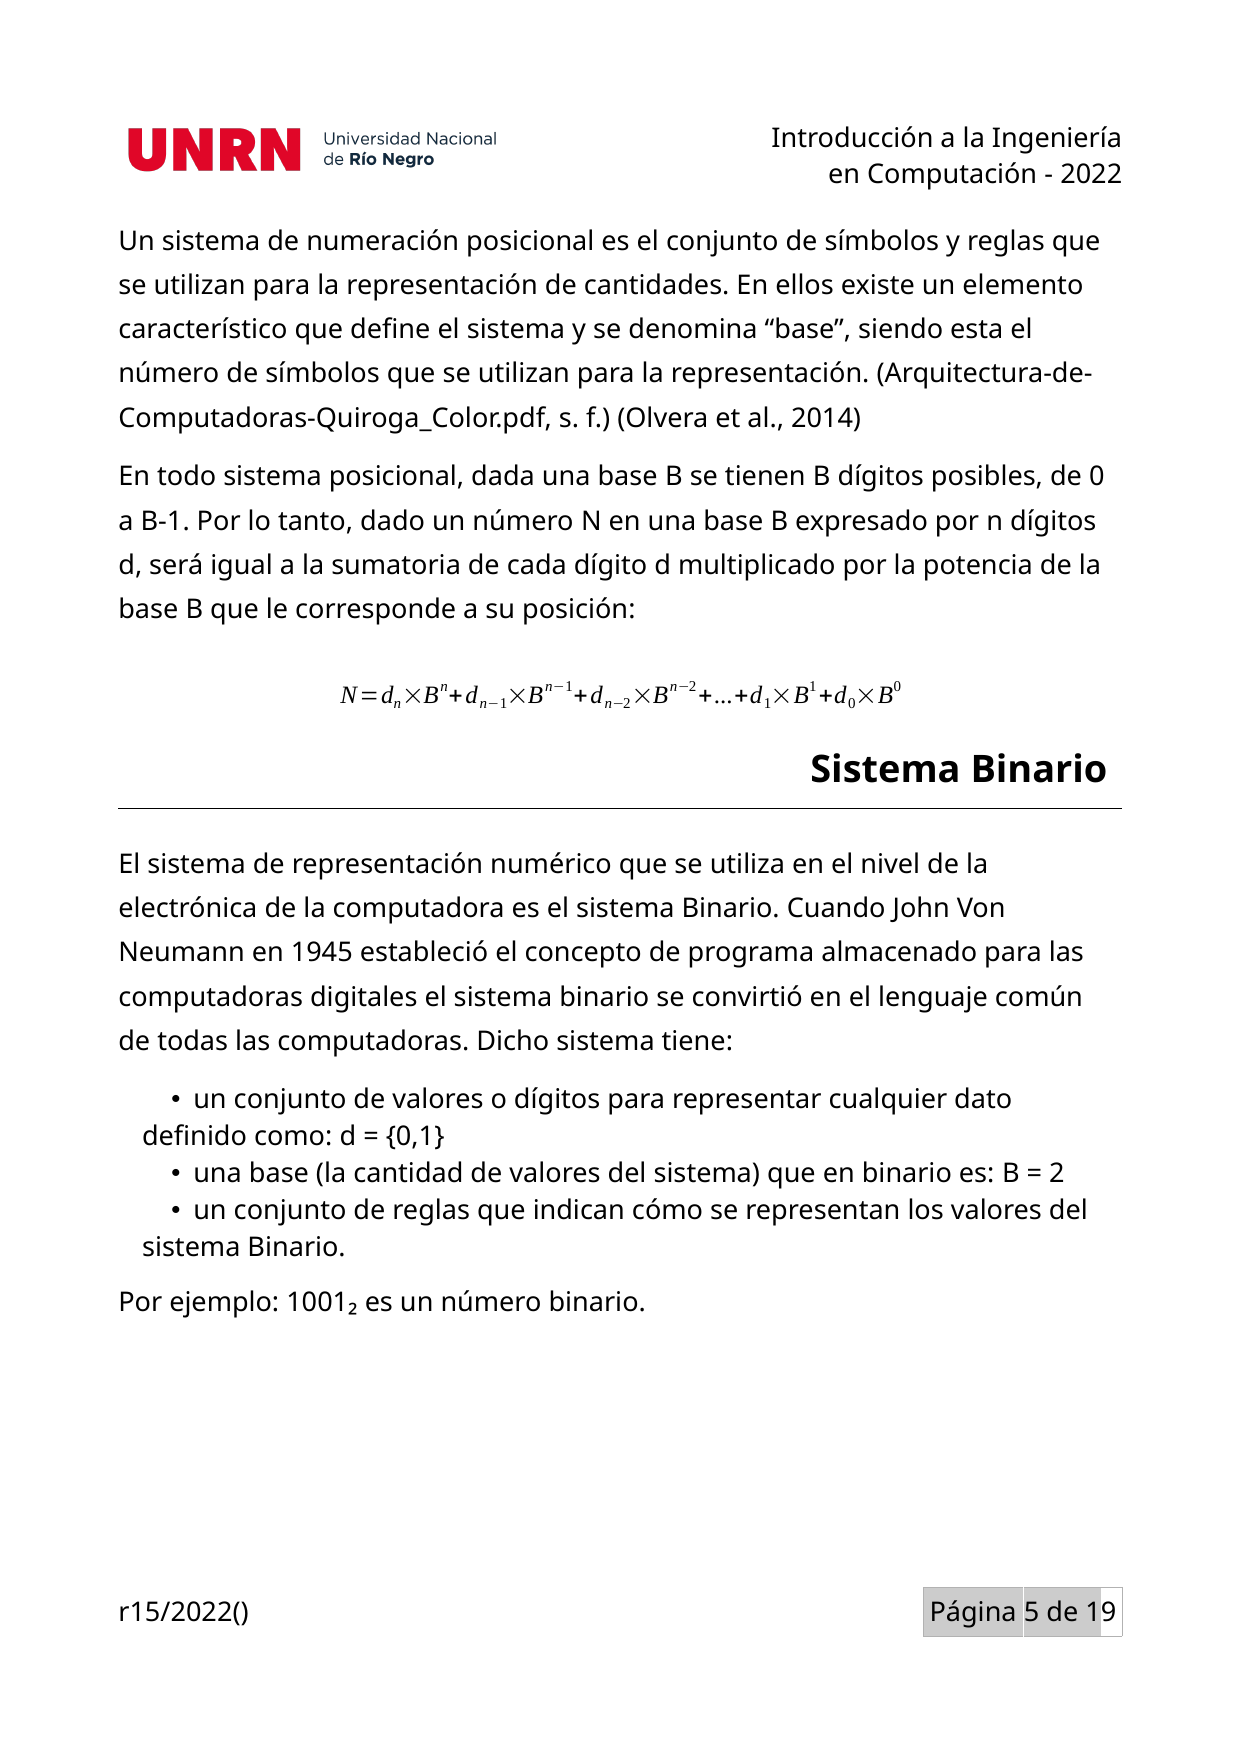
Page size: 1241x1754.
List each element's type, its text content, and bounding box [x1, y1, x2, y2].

picture [118, 118, 505, 180]
text Un sistema de numeración posicional es el conjunto de símbolos y reglas que se utilizan para la representación de cantidades. En ellos existe un elemento característico que define el sistema y se denomina “base”, siendo esta el número de símbolos que se utilizan para la representación. (Arquitectura-de-Computadoras-Quiroga_Color.pdf, s. f.) (Olvera et al., 2014) [118, 221, 1122, 435]
list un conjunto de reglas que indican cómo se representan los valores del sistema Binario. [142, 1191, 1122, 1264]
text Por ejemplo: 1001₂ es un número binario. [118, 1282, 1122, 1319]
subtitle Sistema Binario [118, 673, 1122, 808]
text El sistema de representación numérico que se utiliza en el nivel de la electrónica de la computadora es el sistema Binario. Cuando John Von Neumann en 1945 estableció el concepto de programa almacenado para las computadoras digitales el sistema binario se convirtió en el lenguaje común de todas las computadoras. Dicho sistema tiene: [118, 844, 1122, 1058]
text En todo sistema posicional, dada una base B se tienen B dígitos posibles, de 0 a B-1. Por lo tanto, dado un número N en una base B expresado por n dígitos d, será igual a la sumatoria de cada dígito d multiplicado por la potencia de la base B que le corresponde a su posición: [118, 457, 1122, 626]
list un conjunto de valores o dígitos para representar cualquier dato definido como: d = {0,1} [142, 1080, 1122, 1154]
list una base (la cantidad de valores del sistema) que en binario es: B = 2 [142, 1154, 1122, 1191]
